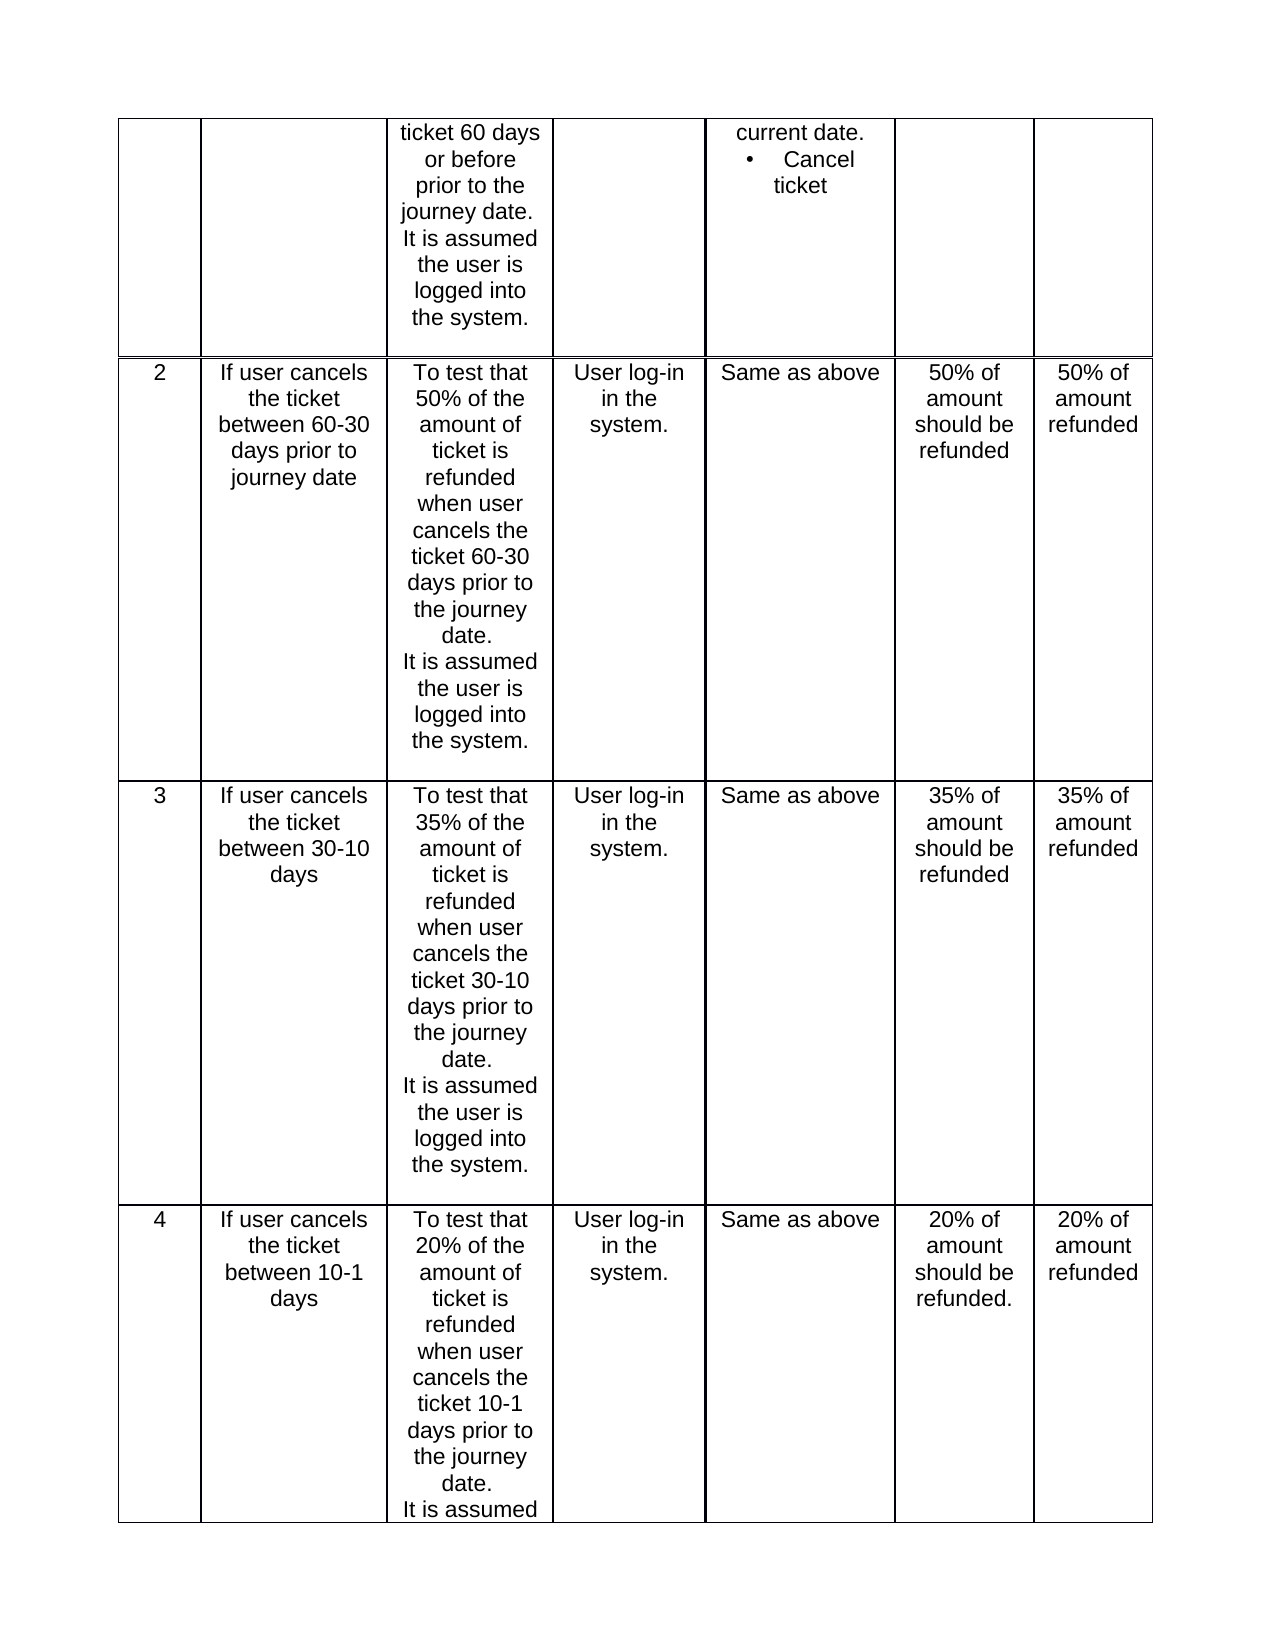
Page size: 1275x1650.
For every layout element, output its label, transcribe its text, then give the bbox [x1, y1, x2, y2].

table_cell If user cancels the ticket between 60-30 days prior to journey date [202, 359, 386, 780]
table_cell 4 [119, 1206, 200, 1522]
table_cell 2 [119, 359, 200, 780]
table_cell 3 [119, 782, 200, 1204]
table_cell Same as above [707, 1206, 894, 1522]
table_cell If user cancels the ticket between 30-10 days [202, 782, 386, 1204]
table_cell User log-in in the system. [554, 782, 704, 1204]
table_cell User log-in in the system. [554, 359, 704, 780]
table_cell If user cancels the ticket between 10-1 days [202, 1206, 386, 1522]
table_cell 35% of amount should be refunded [896, 782, 1033, 1204]
table_cell Same as above [707, 359, 894, 780]
table_cell To test that 35% of the amount of ticket is refunded when user cancels the ticket 30-10 days prior to the journey date. It is assumed the user is logged into the system. [388, 782, 552, 1204]
table_cell 20% of amount refunded [1035, 1206, 1152, 1522]
table_cell User log-in in the system. [554, 1206, 704, 1522]
table_cell 35% of amount refunded [1035, 782, 1152, 1204]
table_cell 20% of amount should be refunded. [896, 1206, 1033, 1522]
table_cell [554, 119, 704, 356]
table_cell current date. Cancel ticket [707, 119, 894, 356]
table_cell [202, 119, 386, 356]
table_cell ticket 60 days or before prior to the journey date. It is assumed the user is logged into the system. [388, 119, 552, 356]
table_cell [1035, 119, 1152, 356]
table_cell To test that 20% of the amount of ticket is refunded when user cancels the ticket 10-1 days prior to the journey date. It is assumed [388, 1206, 552, 1522]
table_cell Same as above [707, 782, 894, 1204]
table_cell 50% of amount refunded [1035, 359, 1152, 780]
table_cell To test that 50% of the amount of ticket is refunded when user cancels the ticket 60-30 days prior to the journey date. It is assumed the user is logged into the system. [388, 359, 552, 780]
table_cell [896, 119, 1033, 356]
table_cell [119, 119, 200, 356]
table_cell 50% of amount should be refunded [896, 359, 1033, 780]
